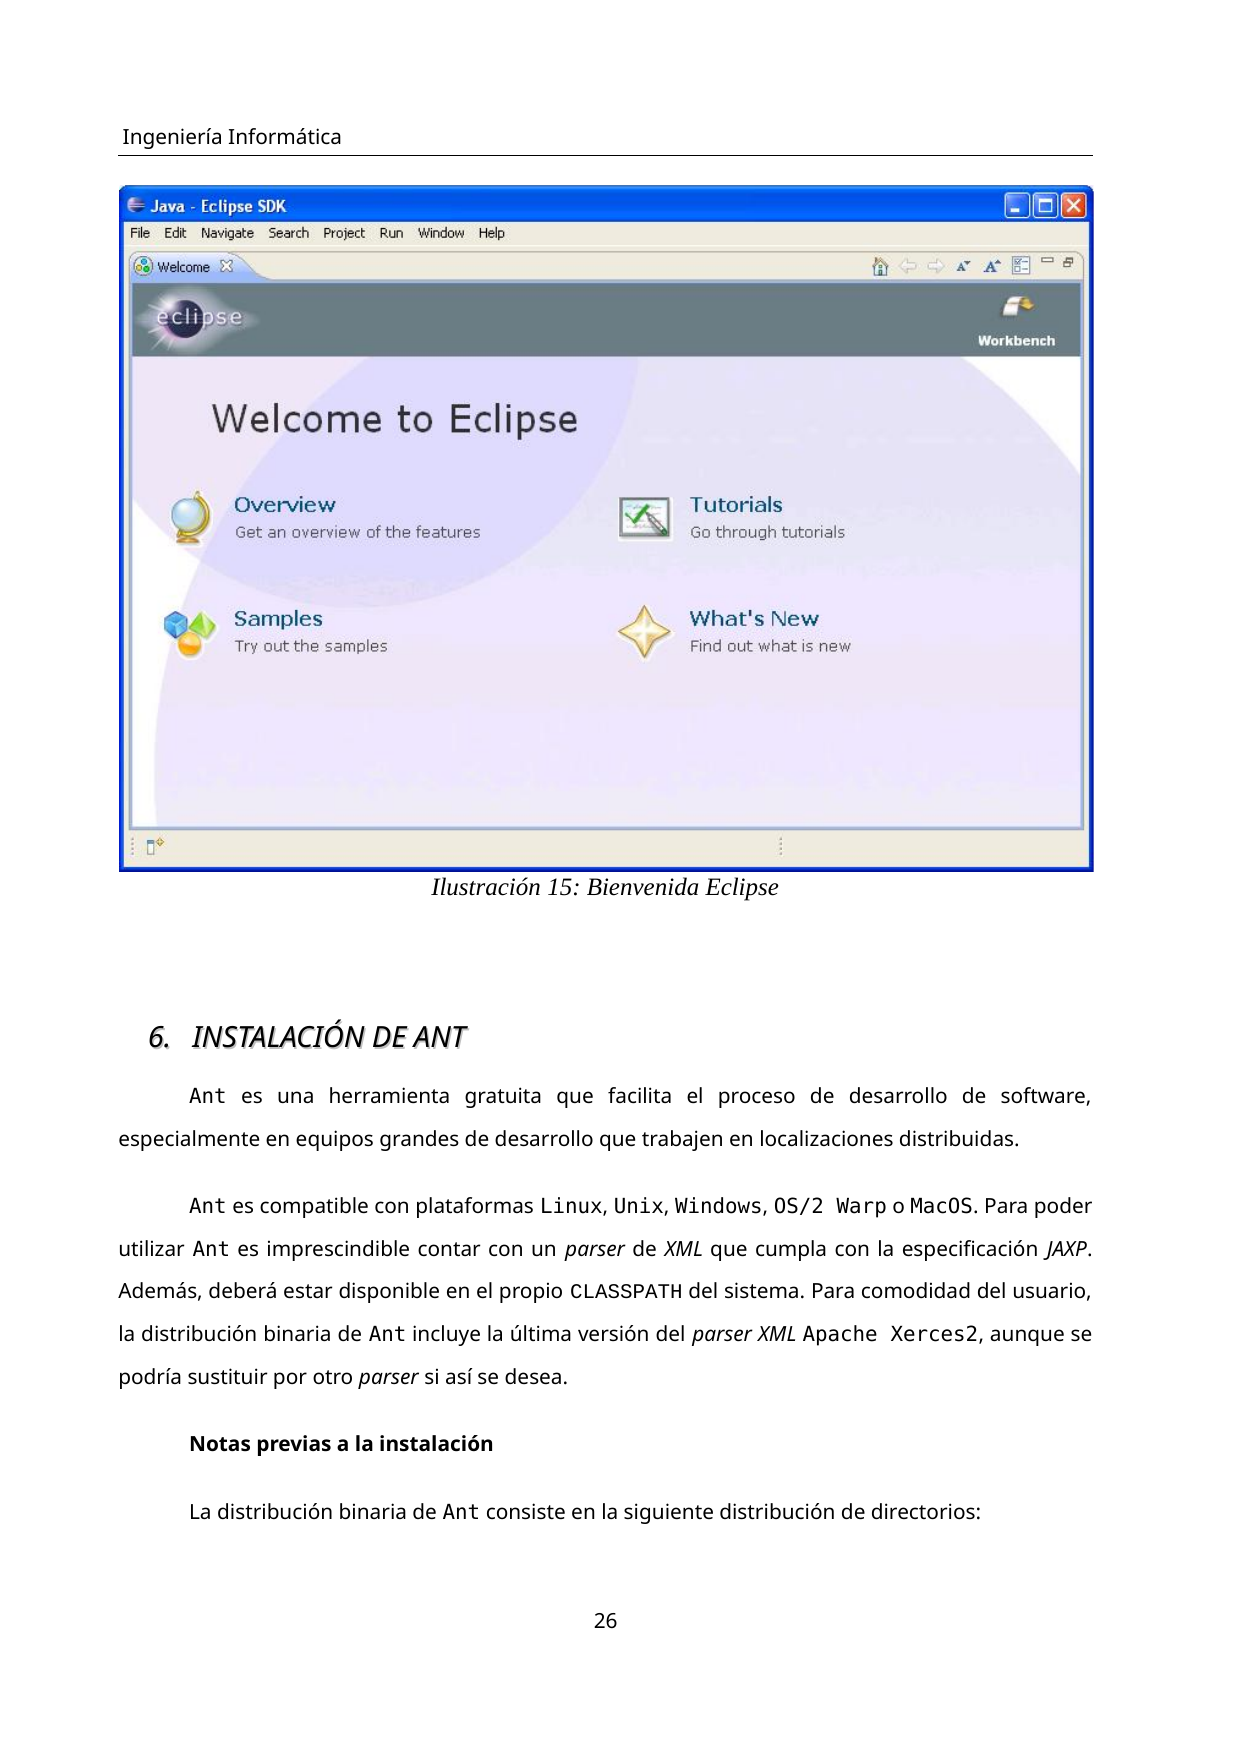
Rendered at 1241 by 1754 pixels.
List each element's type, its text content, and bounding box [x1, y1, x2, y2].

text Ant es compatible con plataformas Linux, Unix, Windows, OS/2 Warp o MacOS. Para poder utilizar Ant es imprescindible contar con un parser de XML que cumpla con la especificación JAXP. Además, deberá estar disponible en el propio CLASSPATH del sistema. Para comodidad del usuario, la distribución binaria de Ant incluye la última versión del parser XML Apache Xerces2, aunque se podría sustituir por otro parser si así se desea. [118, 1191, 1093, 1390]
subtitle INSTALACIÓN DE ANT [148, 1017, 1093, 1056]
text Ant es una herramienta gratuita que facilita el proceso de desarrollo de software, especialmente en equipos grandes de desarrollo que trabajen en localizaciones distribuidas. [118, 1081, 1093, 1152]
picture [119, 185, 1094, 872]
text La distribución binaria de Ant consiste en la siguiente distribución de directorios: [118, 1497, 1093, 1526]
text Notas previas a la instalación [118, 1429, 1093, 1458]
text Ilustración 15: Bienvenida Eclipse [119, 872, 1093, 901]
